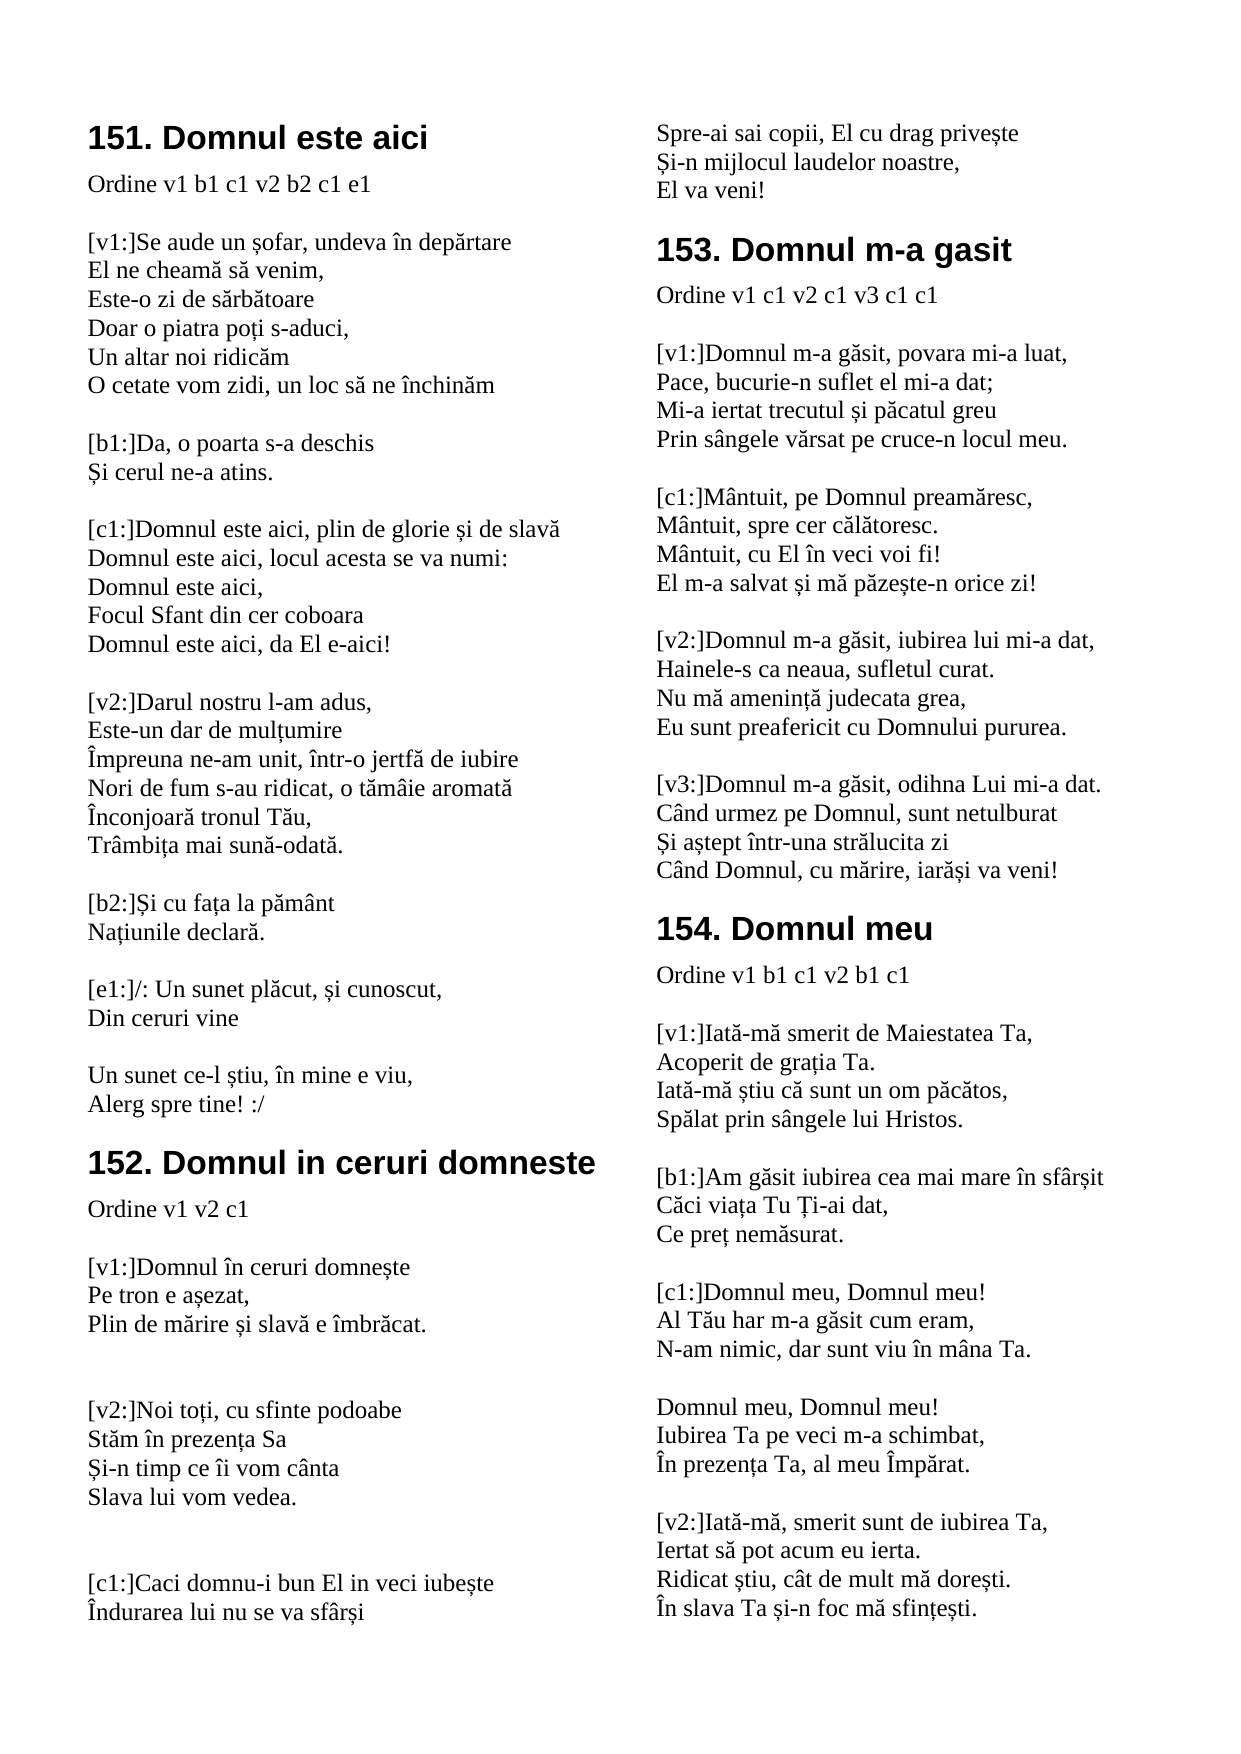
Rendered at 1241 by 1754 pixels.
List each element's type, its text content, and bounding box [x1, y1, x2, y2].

subtitle 153. Domnul m-a gasit [656, 229, 1166, 268]
text Ordine v1 b1 c1 v2 b2 c1 e1 [v1:]Se aude un șofar, undeva în depărtare El ne cheamă să venim, Este-o zi de sărbătoare Doar o piatra poți s-aduci, Un altar noi ridicăm O cetate vom zidi, un loc să ne închinăm [b1:]Da, o poarta s-a deschis Și cerul ne-a atins. [c1:]Domnul este aici, plin de glorie și de slavă Domnul este aici, locul acesta se va numi: Domnul este aici, Focul Sfant din cer coboara Domnul este aici, da El e-aici! [v2:]Darul nostru l-am adus, Este-un dar de mulțumire Împreuna ne-am unit, într-o jertfă de iubire Nori de fum s-au ridicat, o tămâie aromată Înconjoară tronul Tău, Trâmbița mai sună-odată. [b2:]Și cu fața la pământ Națiunile declară. [e1:]/: Un sunet plăcut, și cunoscut, Din ceruri vine Un sunet ce-l știu, în mine e viu, Alerg spre tine! :/ [87, 169, 597, 1118]
text Ordine v1 b1 c1 v2 b1 c1 [v1:]Iată-mă smerit de Maiestatea Ta, Acoperit de grația Ta. Iată-mă știu că sunt un om păcătos, Spălat prin sângele lui Hristos. [b1:]Am găsit iubirea cea mai mare în sfârșit Căci viața Tu Ți-ai dat, Ce preț nemăsurat. [c1:]Domnul meu, Domnul meu! Al Tău har m-a găsit cum eram, N-am nimic, dar sunt viu în mâna Ta. Domnul meu, Domnul meu! Iubirea Ta pe veci m-a schimbat, În prezența Ta, al meu Împărat. [v2:]Iată-mă, smerit sunt de iubirea Ta, Iertat să pot acum eu ierta. Ridicat știu, cât de mult mă dorești. În slava Ta și-n foc mă sfințești. [656, 960, 1166, 1622]
subtitle 154. Domnul meu [656, 909, 1166, 948]
text Spre-ai sai copii, El cu drag privește Și-n mijlocul laudelor noastre, El va veni! [656, 118, 1166, 204]
text Ordine v1 v2 c1 [v1:]Domnul în ceruri domnește Pe tron e așezat, Plin de mărire și slavă e îmbrăcat. [v2:]Noi toți, cu sfinte podoabe Stăm în prezența Sa Și-n timp ce îi vom cânta Slava lui vom vedea. [c1:]Caci domnu-i bun El in veci iubește Îndurarea lui nu se va sfârși [87, 1194, 597, 1625]
subtitle 151. Domnul este aici [87, 118, 597, 157]
text Ordine v1 c1 v2 c1 v3 c1 c1 [v1:]Domnul m-a găsit, povara mi-a luat, Pace, bucurie-n suflet el mi-a dat; Mi-a iertat trecutul și păcatul greu Prin sângele vărsat pe cruce-n locul meu. [c1:]Mântuit, pe Domnul preamăresc, Mântuit, spre cer călătoresc. Mântuit, cu El în veci voi fi! El m-a salvat și mă păzește-n orice zi! [v2:]Domnul m-a găsit, iubirea lui mi-a dat, Hainele-s ca neaua, sufletul curat. Nu mă amenință judecata grea, Eu sunt preafericit cu Domnului pururea. [v3:]Domnul m-a găsit, odihna Lui mi-a dat. Când urmez pe Domnul, sunt netulburat Și aștept într-una strălucita zi Când Domnul, cu mărire, iarăși va veni! [656, 281, 1166, 884]
subtitle 152. Domnul in ceruri domneste [87, 1143, 597, 1182]
